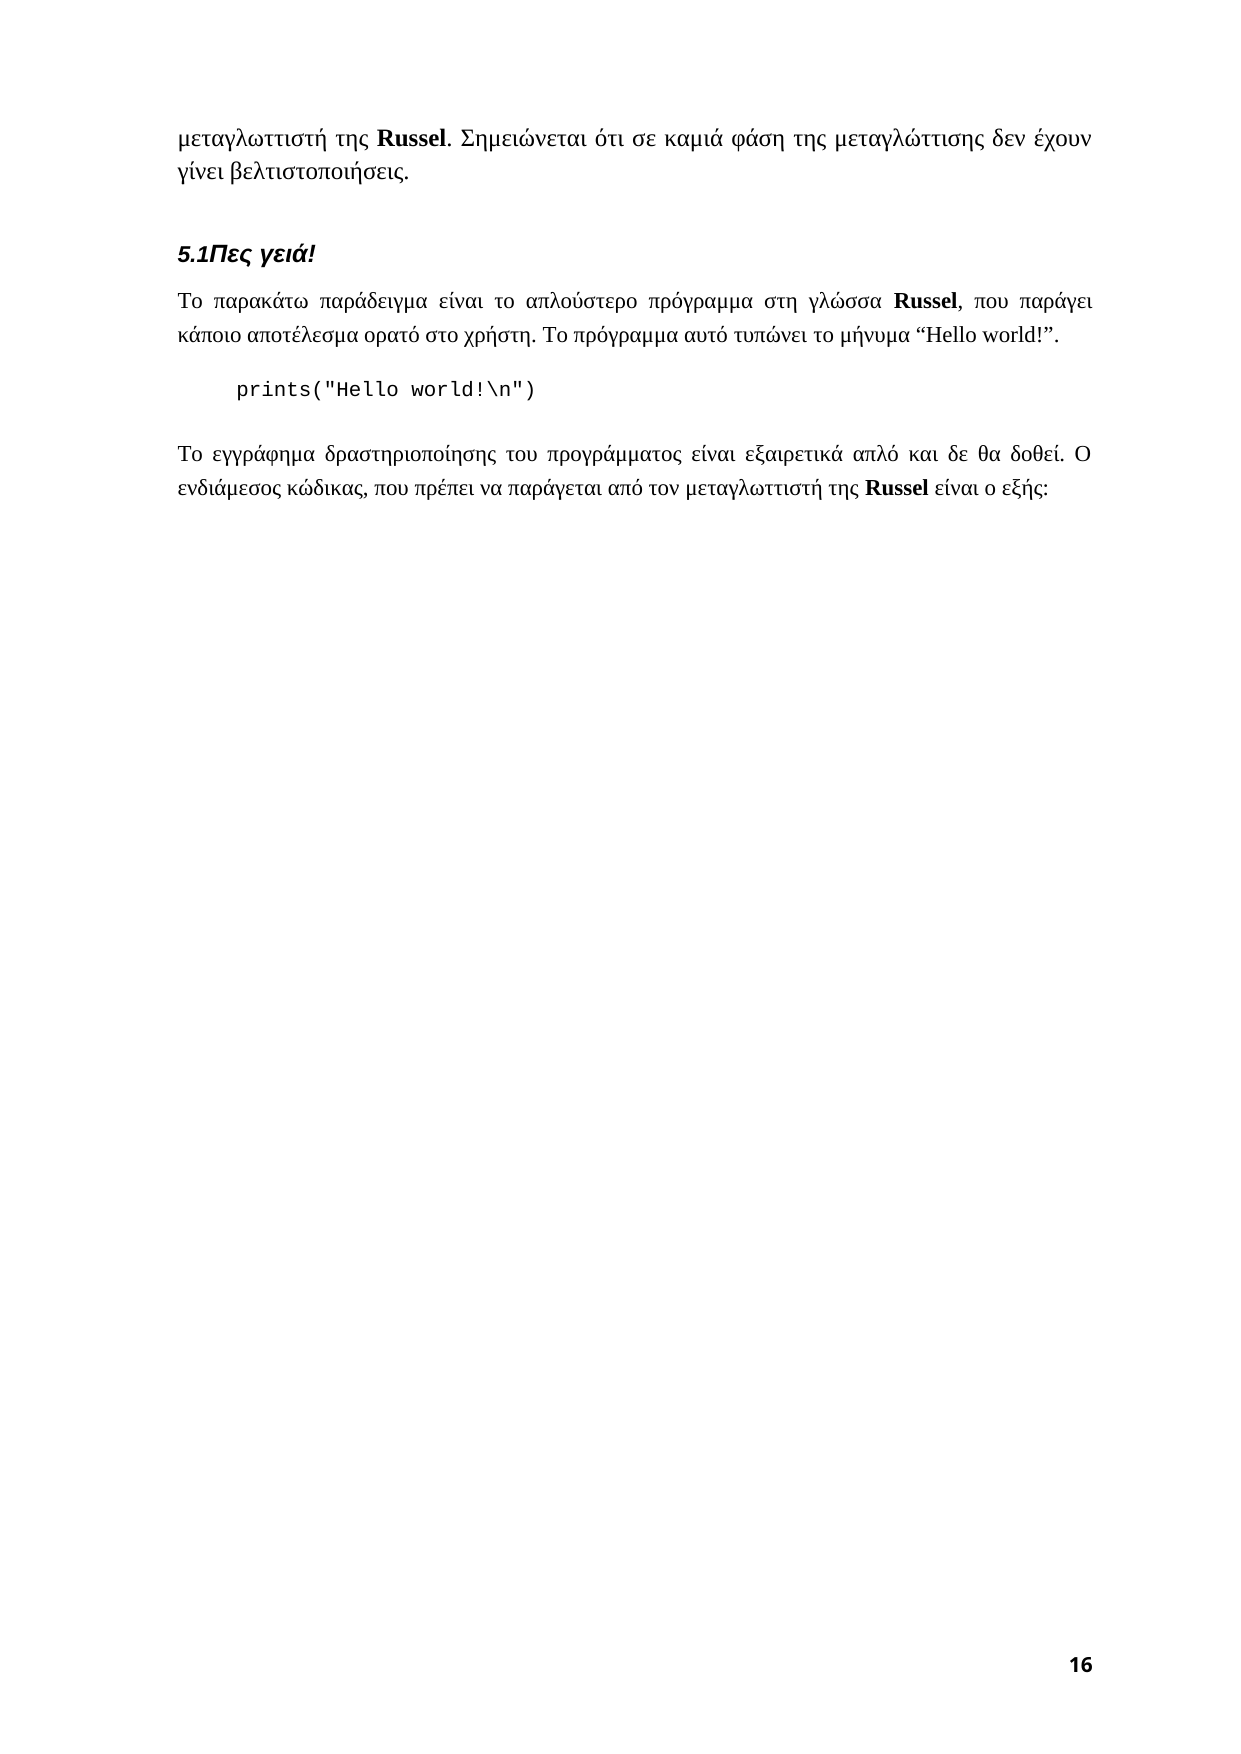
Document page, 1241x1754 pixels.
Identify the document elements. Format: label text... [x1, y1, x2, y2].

text prints("Hello world!\n") [236, 378, 1092, 402]
text Το παρακάτω παράδειγμα είναι το απλούστερο πρόγραμμα στη γλώσσα Russel, που παράγει κάποιο αποτέλεσμα ορατό στο χρήστη. Το πρόγραμμα αυτό τυπώνει το μήνυμα “Hello world!”. [177, 281, 1092, 347]
subtitle Πες γειά! [177, 235, 1092, 268]
text Το εγγράφημα δραστηριοποίησης του προγράμματος είναι εξαιρετικά απλό και δε θα δοθεί. Ο ενδιάμεσος κώδικας, που πρέπει να παράγεται από τον μεταγλωττιστή της Russel είναι ο εξής: [177, 433, 1092, 500]
text μεταγλωττιστή της Russel. Σημειώνεται ότι σε καμιά φάση της μεταγλώττισης δεν έχουν γίνει βελτιστοποιήσεις. [177, 118, 1092, 185]
